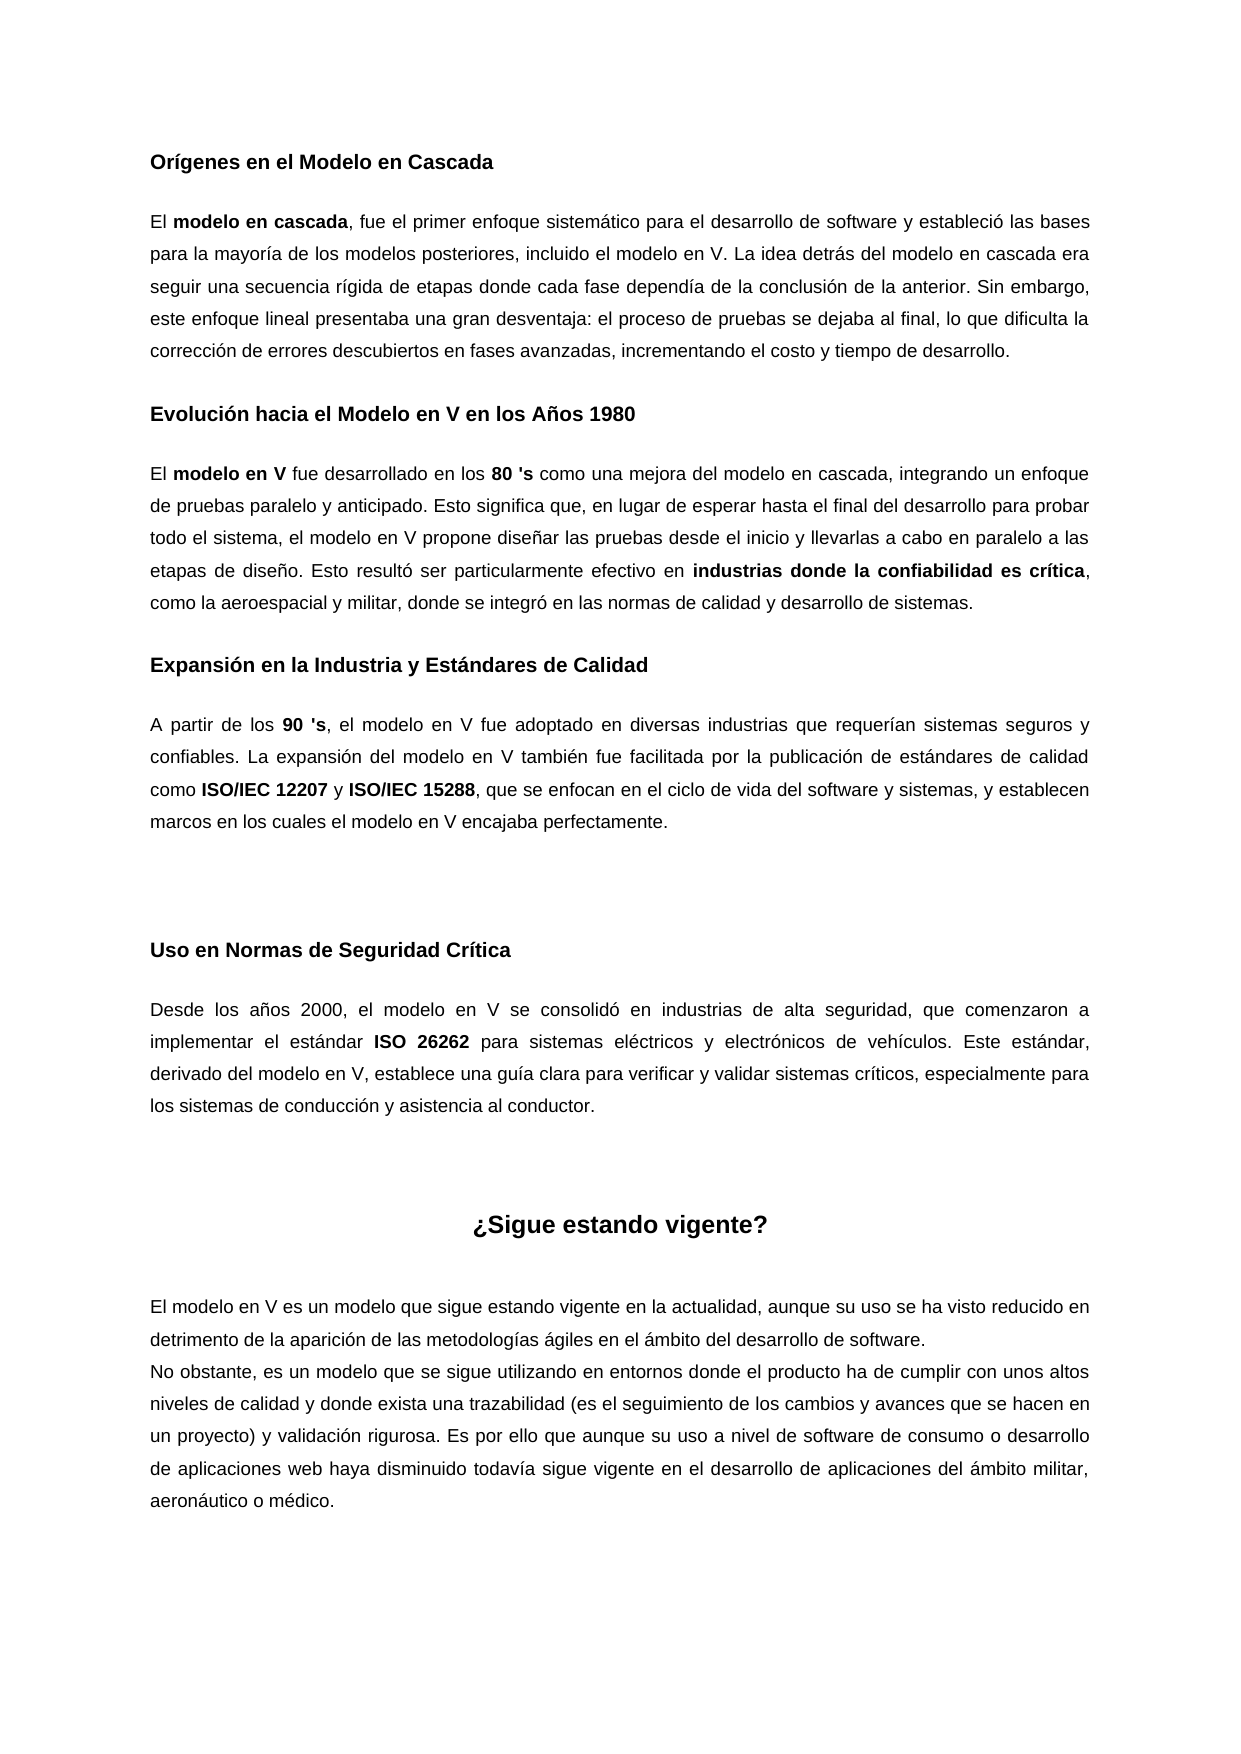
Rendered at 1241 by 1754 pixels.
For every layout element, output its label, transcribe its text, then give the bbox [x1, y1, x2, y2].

text El modelo en cascada, fue el primer enfoque sistemático para el desarrollo de software y estableció las bases para la mayoría de los modelos posteriores, incluido el modelo en V. La idea detrás del modelo en cascada era seguir una secuencia rígida de etapas donde cada fase dependía de la conclusión de la anterior. Sin embargo, este enfoque lineal presentaba una gran desventaja: el proceso de pruebas se dejaba al final, lo que dificulta la corrección de errores descubiertos en fases avanzadas, incrementando el costo y tiempo de desarrollo. [150, 211, 1090, 362]
text ¿Sigue estando vigente? [150, 1210, 1090, 1239]
text A partir de los 90 's, el modelo en V fue adoptado en diversas industrias que requerían sistemas seguros y confiables. La expansión del modelo en V también fue facilitada por la publicación de estándares de calidad como ISO/IEC 12207 y ISO/IEC 15288, que se enfocan en el ciclo de vida del software y sistemas, y establecen marcos en los cuales el modelo en V encajaba perfectamente. [150, 714, 1090, 832]
subtitle Orígenes en el Modelo en Cascada [150, 150, 1090, 174]
subtitle Uso en Normas de Seguridad Crítica [150, 937, 1090, 961]
text No obstante, es un modelo que se sigue utilizando en entornos donde el producto ha de cumplir con unos altos niveles de calidad y donde exista una trazabilidad (es el seguimiento de los cambios y avances que se hacen en un proyecto) y validación rigurosa. Es por ello que aunque su uso a nivel de software de consumo o desarrollo de aplicaciones web haya disminuido todavía sigue vigente en el desarrollo de aplicaciones del ámbito militar, aeronáutico o médico. [150, 1361, 1090, 1511]
subtitle Expansión en la Industria y Estándares de Calidad [150, 653, 1090, 677]
text Desde los años 2000, el modelo en V se consolidó en industrias de alta seguridad, que comenzaron a implementar el estándar ISO 26262 para sistemas eléctricos y electrónicos de vehículos. Este estándar, derivado del modelo en V, establece una guía clara para verificar y validar sistemas críticos, especialmente para los sistemas de conducción y asistencia al conductor. [150, 998, 1090, 1117]
subtitle Evolución hacia el Modelo en V en los Años 1980 [150, 402, 1090, 426]
text El modelo en V fue desarrollado en los 80 's como una mejora del modelo en cascada, integrando un enfoque de pruebas paralelo y anticipado. Esto significa que, en lugar de esperar hasta el final del desarrollo para probar todo el sistema, el modelo en V propone diseñar las pruebas desde el inicio y llevarlas a cabo en paralelo a las etapas de diseño. Esto resultó ser particularmente efectivo en industrias donde la confiabilidad es crítica, como la aeroespacial y militar, donde se integró en las normas de calidad y desarrollo de sistemas. [150, 462, 1090, 613]
text El modelo en V es un modelo que sigue estando vigente en la actualidad, aunque su uso se ha visto reducido en detrimento de la aparición de las metodologías ágiles en el ámbito del desarrollo de software. [150, 1296, 1090, 1350]
